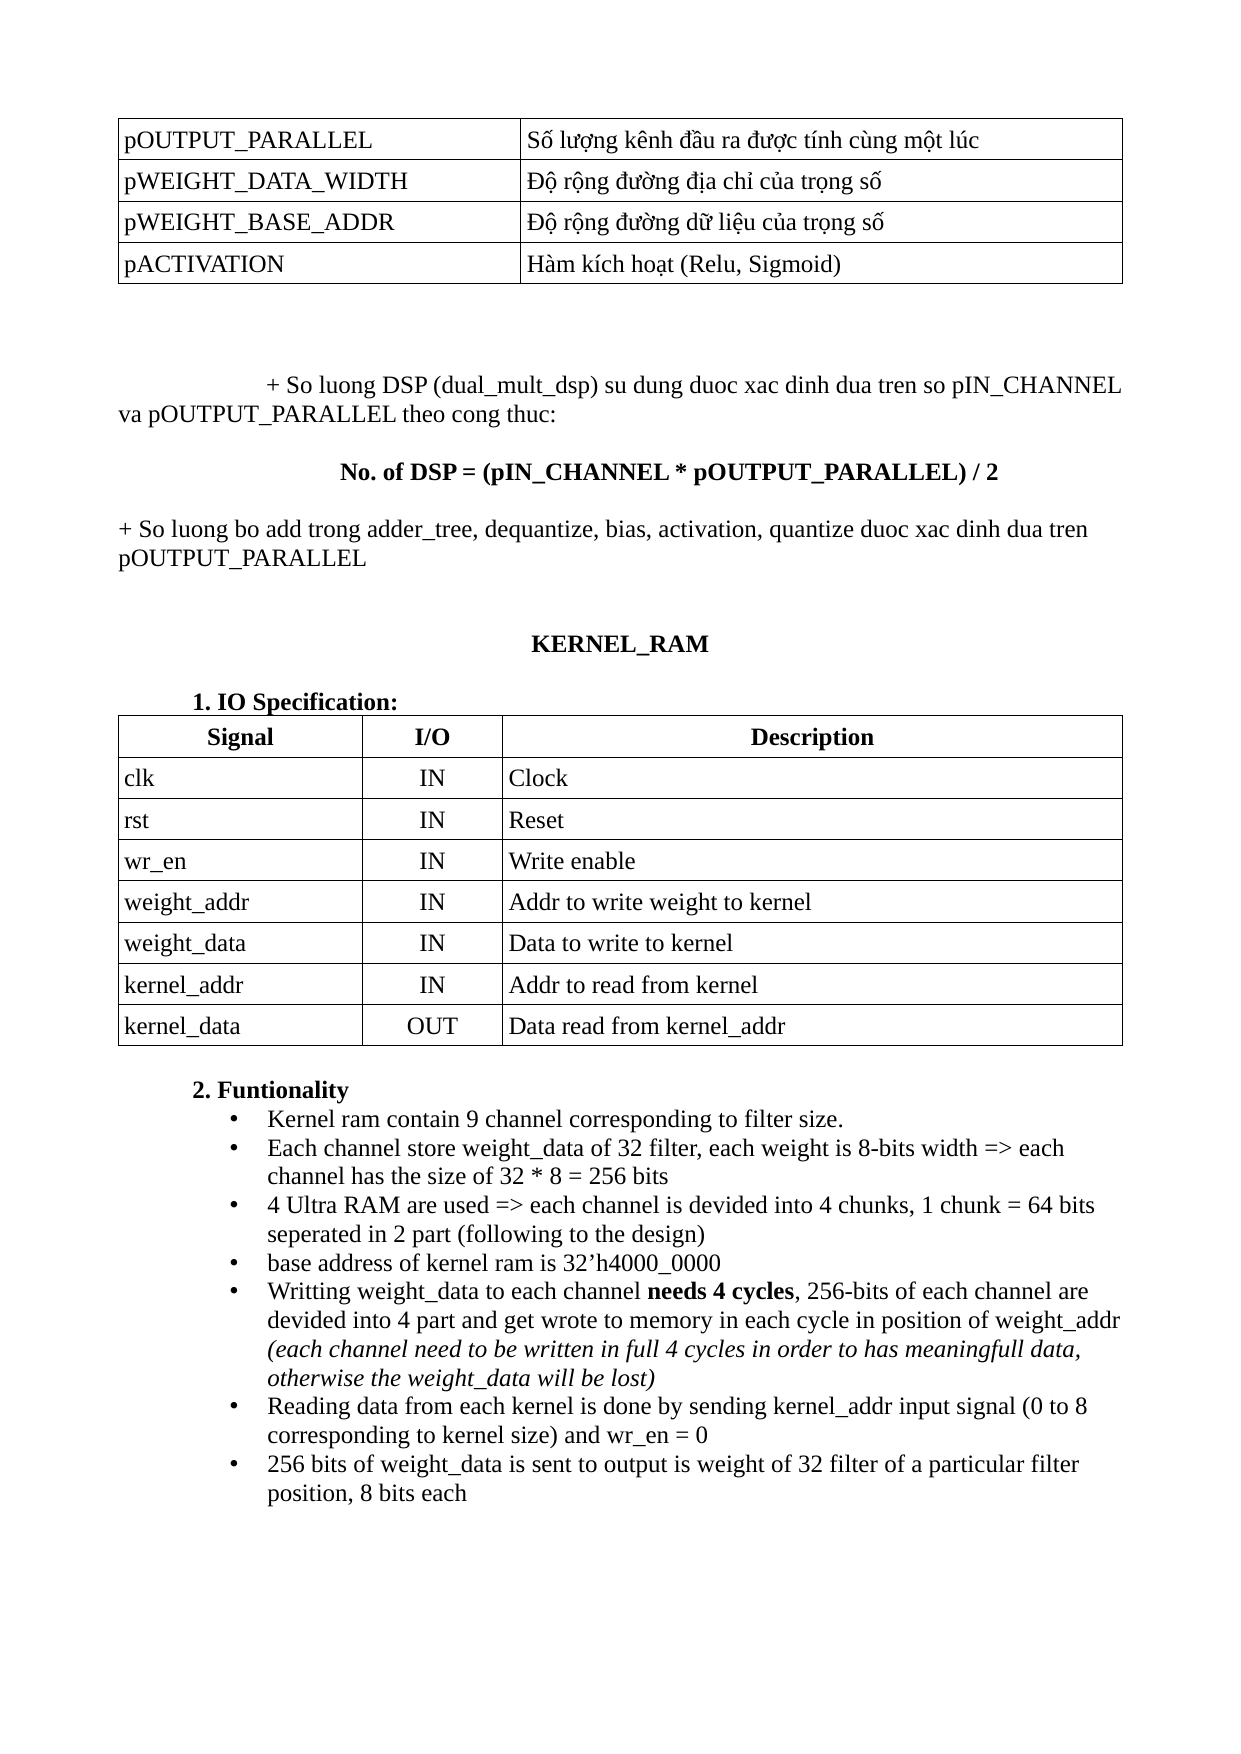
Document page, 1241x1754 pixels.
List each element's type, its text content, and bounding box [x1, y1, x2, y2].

list Writting weight_data to each channel needs 4 cycles, 256-bits of each channel are devided into 4 part and get wrote to memory in each cycle in position of weight_addr (each channel need to be written in full 4 cycles in order to has meaningfull data, otherwise the weight_data will be lost) [229, 1276, 1122, 1391]
table_cell rst [119, 799, 362, 839]
table_header Signal [119, 716, 362, 757]
text No. of DSP = (pIN_CHANNEL * pOUTPUT_PARALLEL) / 2 [118, 457, 1122, 485]
text KERNEL_RAM [118, 629, 1122, 658]
table_cell IN [363, 964, 502, 1004]
list Kernel ram contain 9 channel corresponding to filter size. [229, 1104, 1122, 1133]
list Each channel store weight_data of 32 filter, each weight is 8-bits width => each channel has the size of 32 * 8 = 256 bits [229, 1133, 1122, 1190]
list Reading data from each kernel is done by sending kernel_addr input signal (0 to 8 corresponding to kernel size) and wr_en = 0 [229, 1391, 1122, 1449]
table_cell wr_en [119, 840, 362, 880]
table_cell pOUTPUT_PARALLEL [119, 119, 520, 159]
table_cell clk [119, 758, 362, 798]
table_cell Addr to read from kernel [503, 964, 1122, 1004]
table_cell IN [363, 840, 502, 880]
table_header I/O [363, 716, 502, 757]
table_cell Reset [503, 799, 1122, 839]
table_cell Độ rộng đường dữ liệu của trọng số [521, 202, 1122, 242]
list 256 bits of weight_data is sent to output is weight of 32 filter of a particular filter position, 8 bits each [229, 1449, 1122, 1506]
text 2. Funtionality [118, 1046, 1122, 1104]
list 4 Ultra RAM are used => each channel is devided into 4 chunks, 1 chunk = 64 bits seperated in 2 part (following to the design) [229, 1190, 1122, 1248]
table_cell Clock [503, 758, 1122, 798]
table_cell weight_data [119, 923, 362, 963]
table_header Description [503, 716, 1122, 757]
table_cell kernel_addr [119, 964, 362, 1004]
table_cell pWEIGHT_BASE_ADDR [119, 202, 520, 242]
table_cell kernel_data [119, 1005, 362, 1045]
table_cell Addr to write weight to kernel [503, 881, 1122, 922]
table_cell Hàm kích hoạt (Relu, Sigmoid) [521, 243, 1122, 283]
table_cell pACTIVATION [119, 243, 520, 283]
table_cell IN [363, 881, 502, 922]
table_cell OUT [363, 1005, 502, 1045]
table_cell Data to write to kernel [503, 923, 1122, 963]
table_cell Số lượng kênh đầu ra được tính cùng một lúc [521, 119, 1122, 159]
table_cell Data read from kernel_addr [503, 1005, 1122, 1045]
table_cell IN [363, 799, 502, 839]
table_cell Write enable [503, 840, 1122, 880]
table_cell pWEIGHT_DATA_WIDTH [119, 160, 520, 201]
table_cell IN [363, 923, 502, 963]
text + So luong bo add trong adder_tree, dequantize, bias, activation, quantize duoc xac dinh dua tren pOUTPUT_PARALLEL [118, 514, 1122, 572]
text 1. IO Specification: [118, 687, 1122, 715]
table_cell IN [363, 758, 502, 798]
table_cell Độ rộng đường địa chỉ của trọng số [521, 160, 1122, 201]
list base address of kernel ram is 32’h4000_0000 [229, 1248, 1122, 1276]
table_cell weight_addr [119, 881, 362, 922]
text + So luong DSP (dual_mult_dsp) su dung duoc xac dinh dua tren so pIN_CHANNEL va pOUTPUT_PARALLEL theo cong thuc: [118, 370, 1122, 428]
